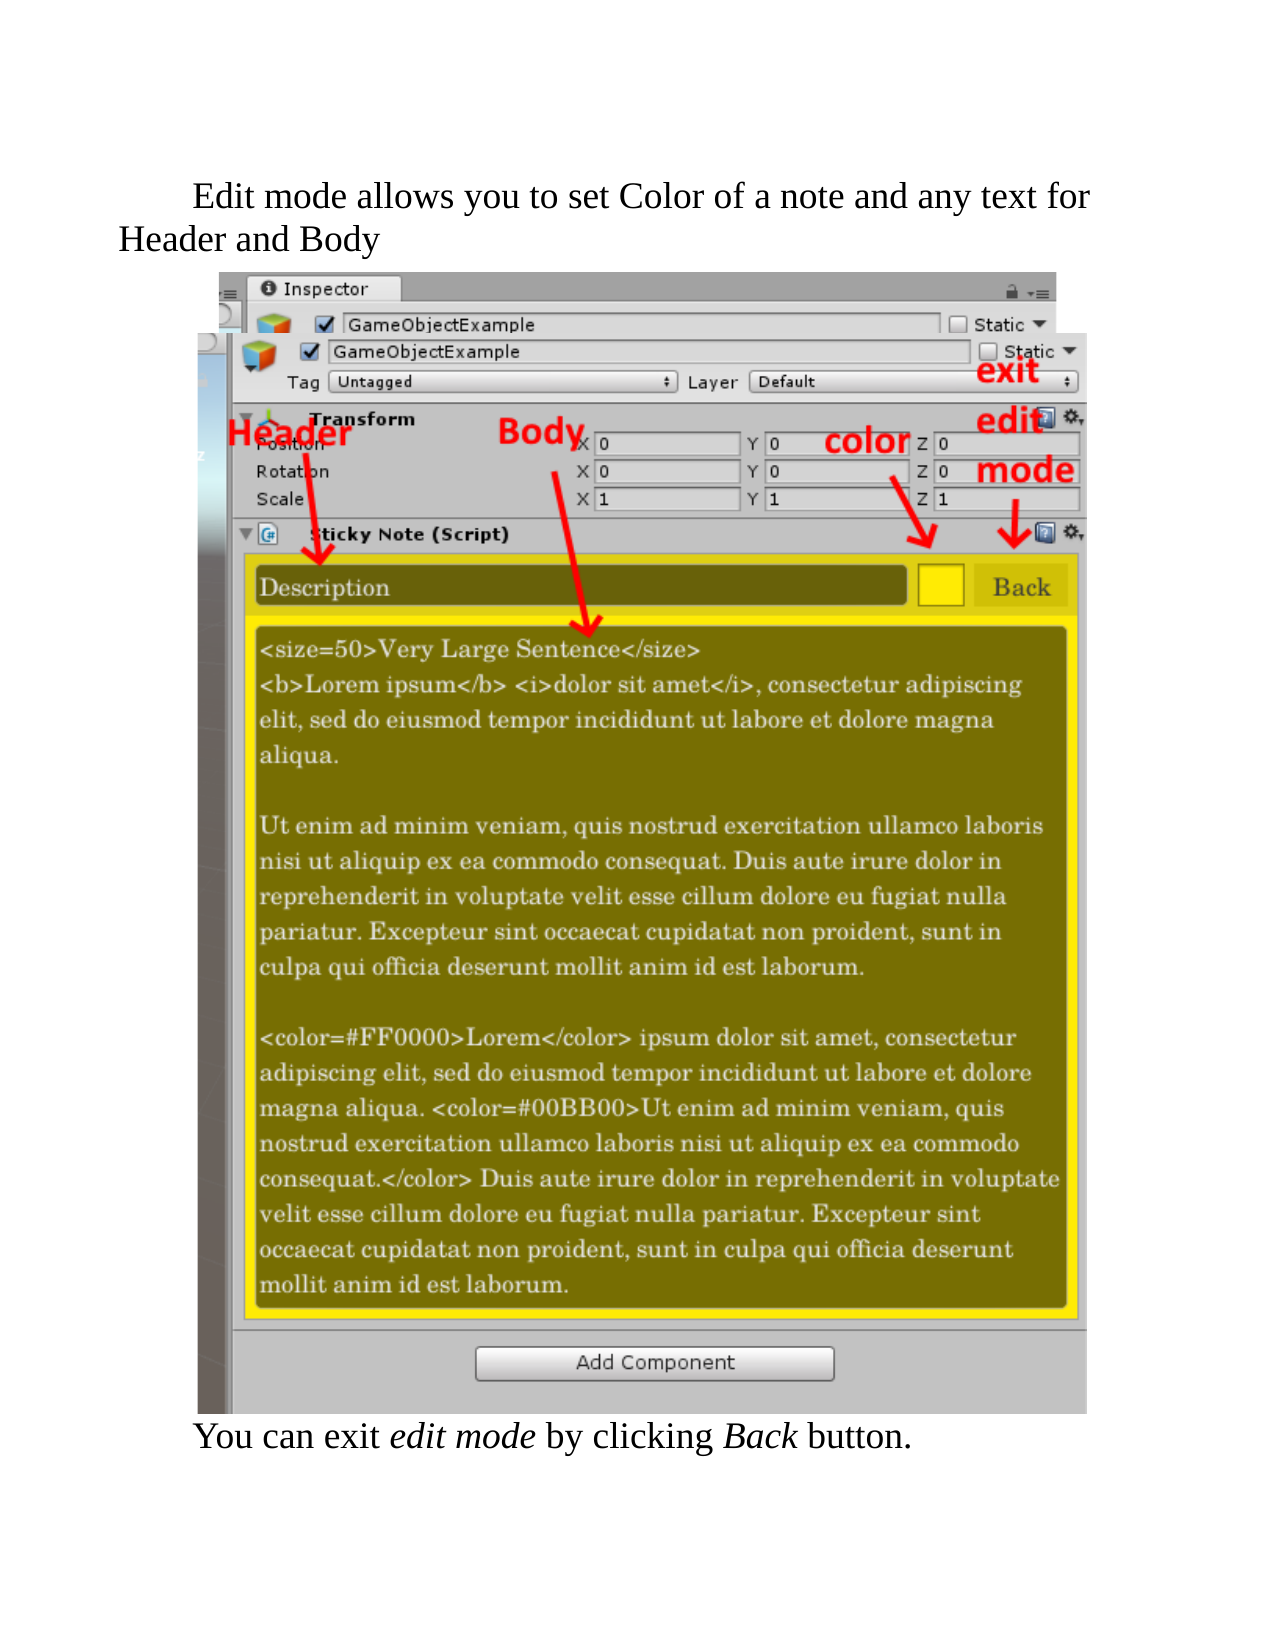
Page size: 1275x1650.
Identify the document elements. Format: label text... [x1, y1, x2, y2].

text Edit mode allows you to set Color of a note and any text for Header and Body [118, 174, 1157, 260]
picture [197, 272, 1087, 1414]
text You can exit edit mode by clicking Back button. [118, 272, 1157, 1457]
